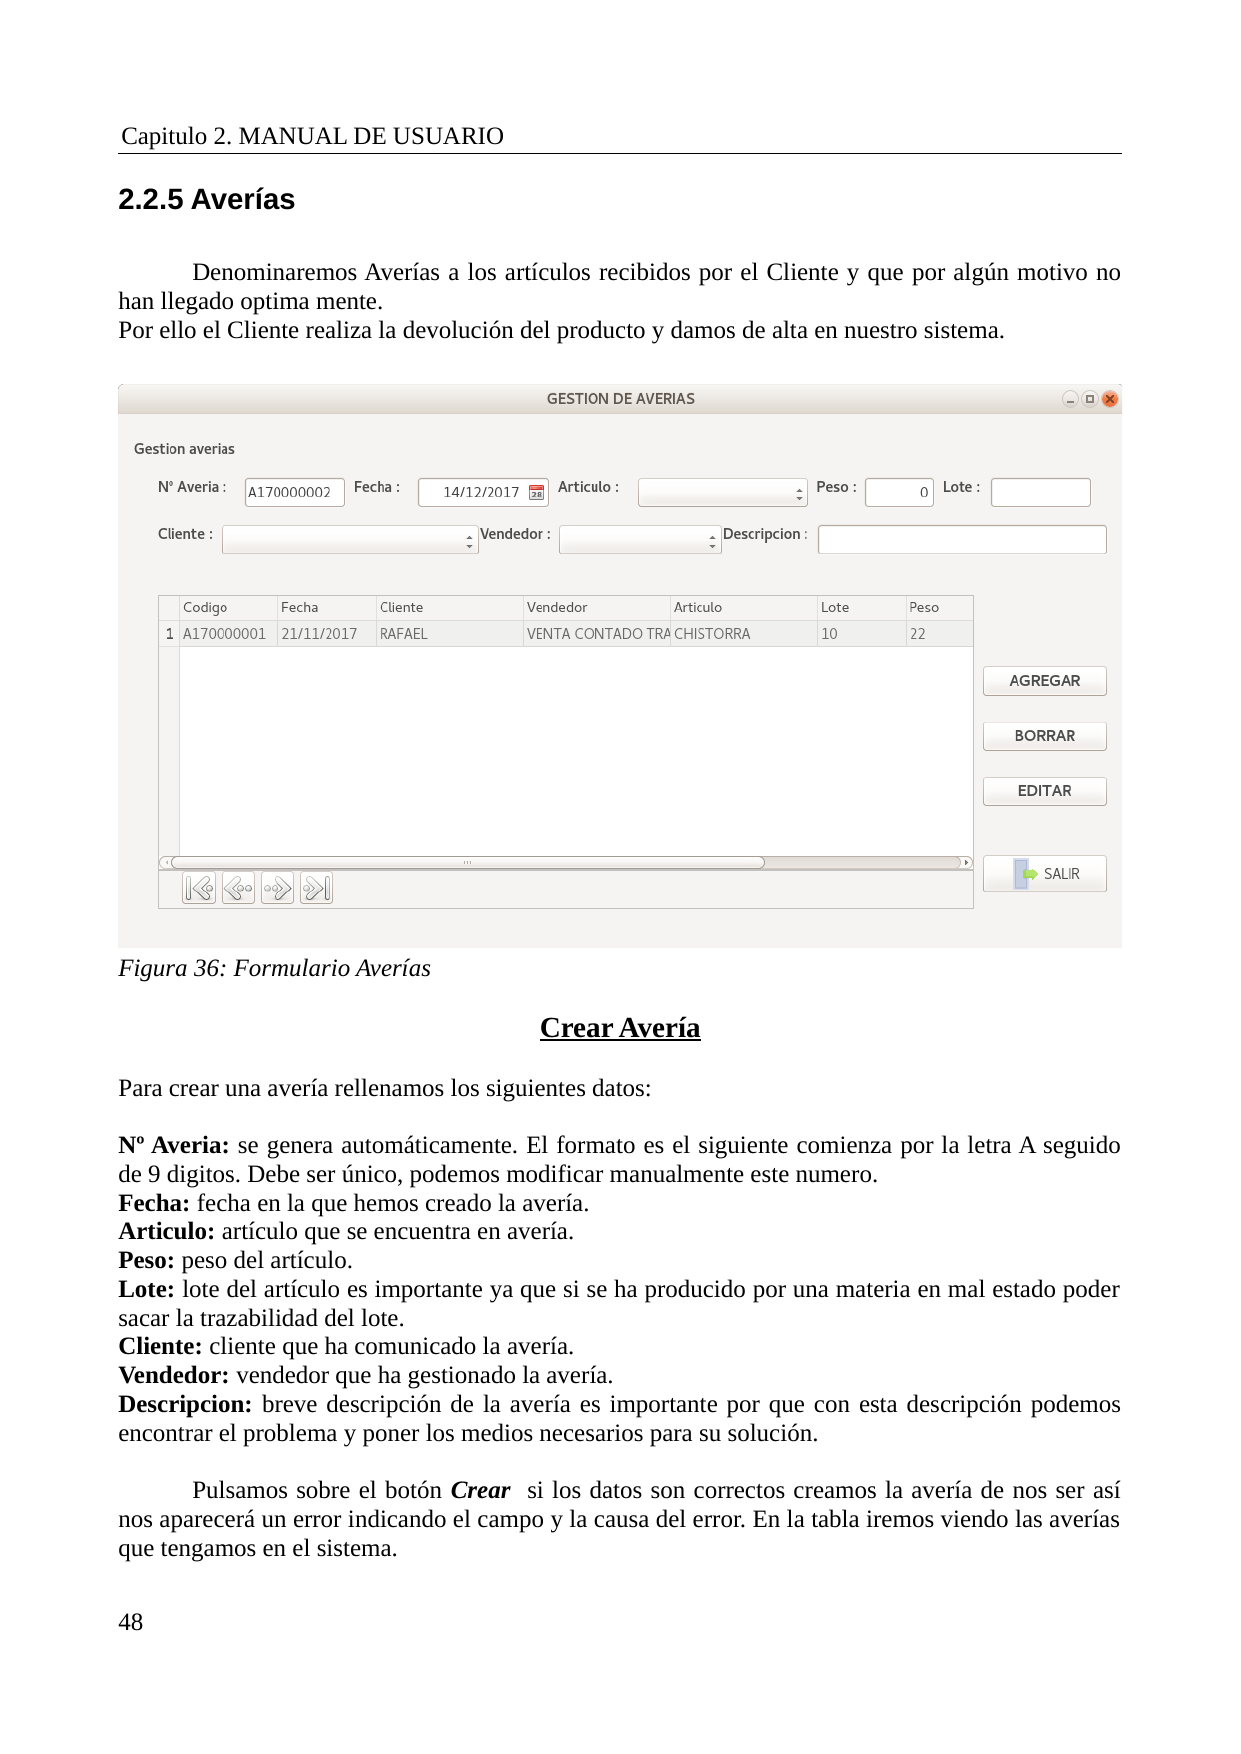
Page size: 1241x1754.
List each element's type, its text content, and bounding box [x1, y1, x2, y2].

text Fecha: fecha en la que hemos creado la avería. [118, 1188, 1122, 1216]
picture [118, 384, 1123, 948]
subtitle 2.2.5 Averías [118, 182, 1122, 216]
text Articulo: artículo que se encuentra en avería. [118, 1216, 1122, 1245]
text Cliente: cliente que ha comunicado la avería. [118, 1331, 1122, 1360]
text Peso: peso del artículo. [118, 1245, 1122, 1274]
text Denominaremos Averías a los artículos recibidos por el Cliente y que por algún motivo no han llegado optima mente. [118, 257, 1122, 315]
text Crear Avería [118, 1010, 1122, 1044]
text Pulsamos sobre el botón Crear si los datos son correctos creamos la avería de nos ser así nos aparecerá un error indicando el campo y la causa del error. En la tabla iremos viendo las averías que tengamos en el sistema. [118, 1475, 1122, 1561]
text Lote: lote del artículo es importante ya que si se ha producido por una materia en mal estado poder sacar la trazabilidad del lote. [118, 1274, 1122, 1331]
text Descripcion: breve descripción de la avería es importante por que con esta descripción podemos encontrar el problema y poner los medios necesarios para su solución. [118, 1389, 1122, 1446]
text Vendedor: vendedor que ha gestionado la avería. [118, 1360, 1122, 1389]
text Figura 36: Formulario Averías [118, 948, 1122, 982]
text Nº Averia: se genera automáticamente. El formato es el siguiente comienza por la letra A seguido de 9 digitos. Debe ser único, podemos modificar manualmente este numero. [118, 1130, 1122, 1188]
text Para crear una avería rellenamos los siguientes datos: [118, 1073, 1122, 1101]
text Por ello el Cliente realiza la devolución del producto y damos de alta en nuestro sistema. [118, 315, 1122, 343]
